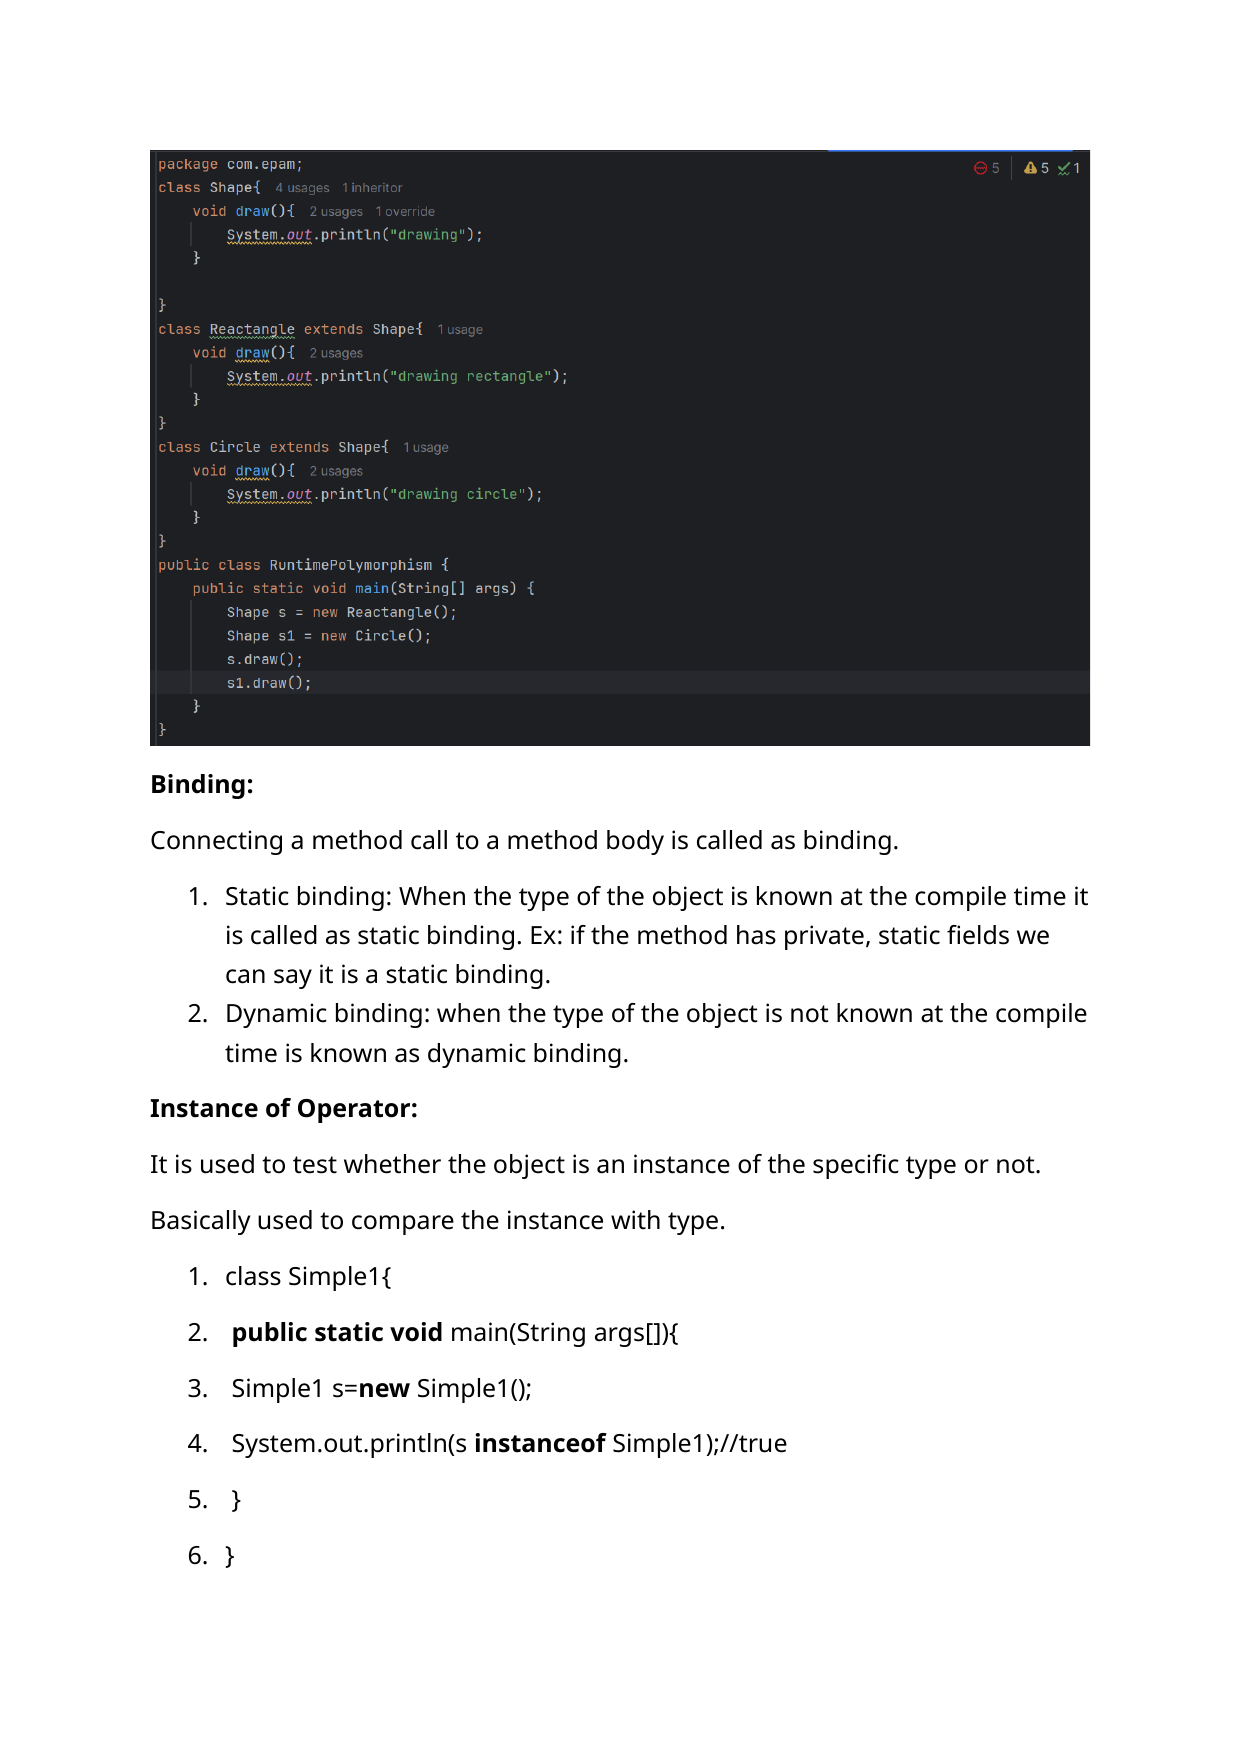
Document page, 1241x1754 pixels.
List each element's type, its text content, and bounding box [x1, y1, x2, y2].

text It is used to test whether the object is an instance of the specific type or not. [150, 1147, 1090, 1181]
list class Simple1{ [187, 1259, 1090, 1293]
text Connecting a method call to a method body is called as binding. [150, 823, 1090, 857]
text Instance of Operator: [150, 1091, 1090, 1125]
text Basically used to compare the instance with type. [150, 1203, 1090, 1237]
list Dynamic binding: when the type of the object is not known at the compile time is known as dynamic binding. [187, 996, 1090, 1069]
list public static void main(String args[]){ [187, 1314, 1090, 1348]
list Static binding: When the type of the object is known at the compile time it is called as static binding. Ex: if the method has private, static fields we can say it is a static binding. [187, 879, 1090, 991]
list } [187, 1482, 1090, 1516]
list System.out.println(s instanceof Simple1);//true [187, 1426, 1090, 1460]
list Simple1 s=new Simple1(); [187, 1370, 1090, 1404]
text Binding: [150, 767, 1090, 801]
list } [187, 1538, 1090, 1572]
